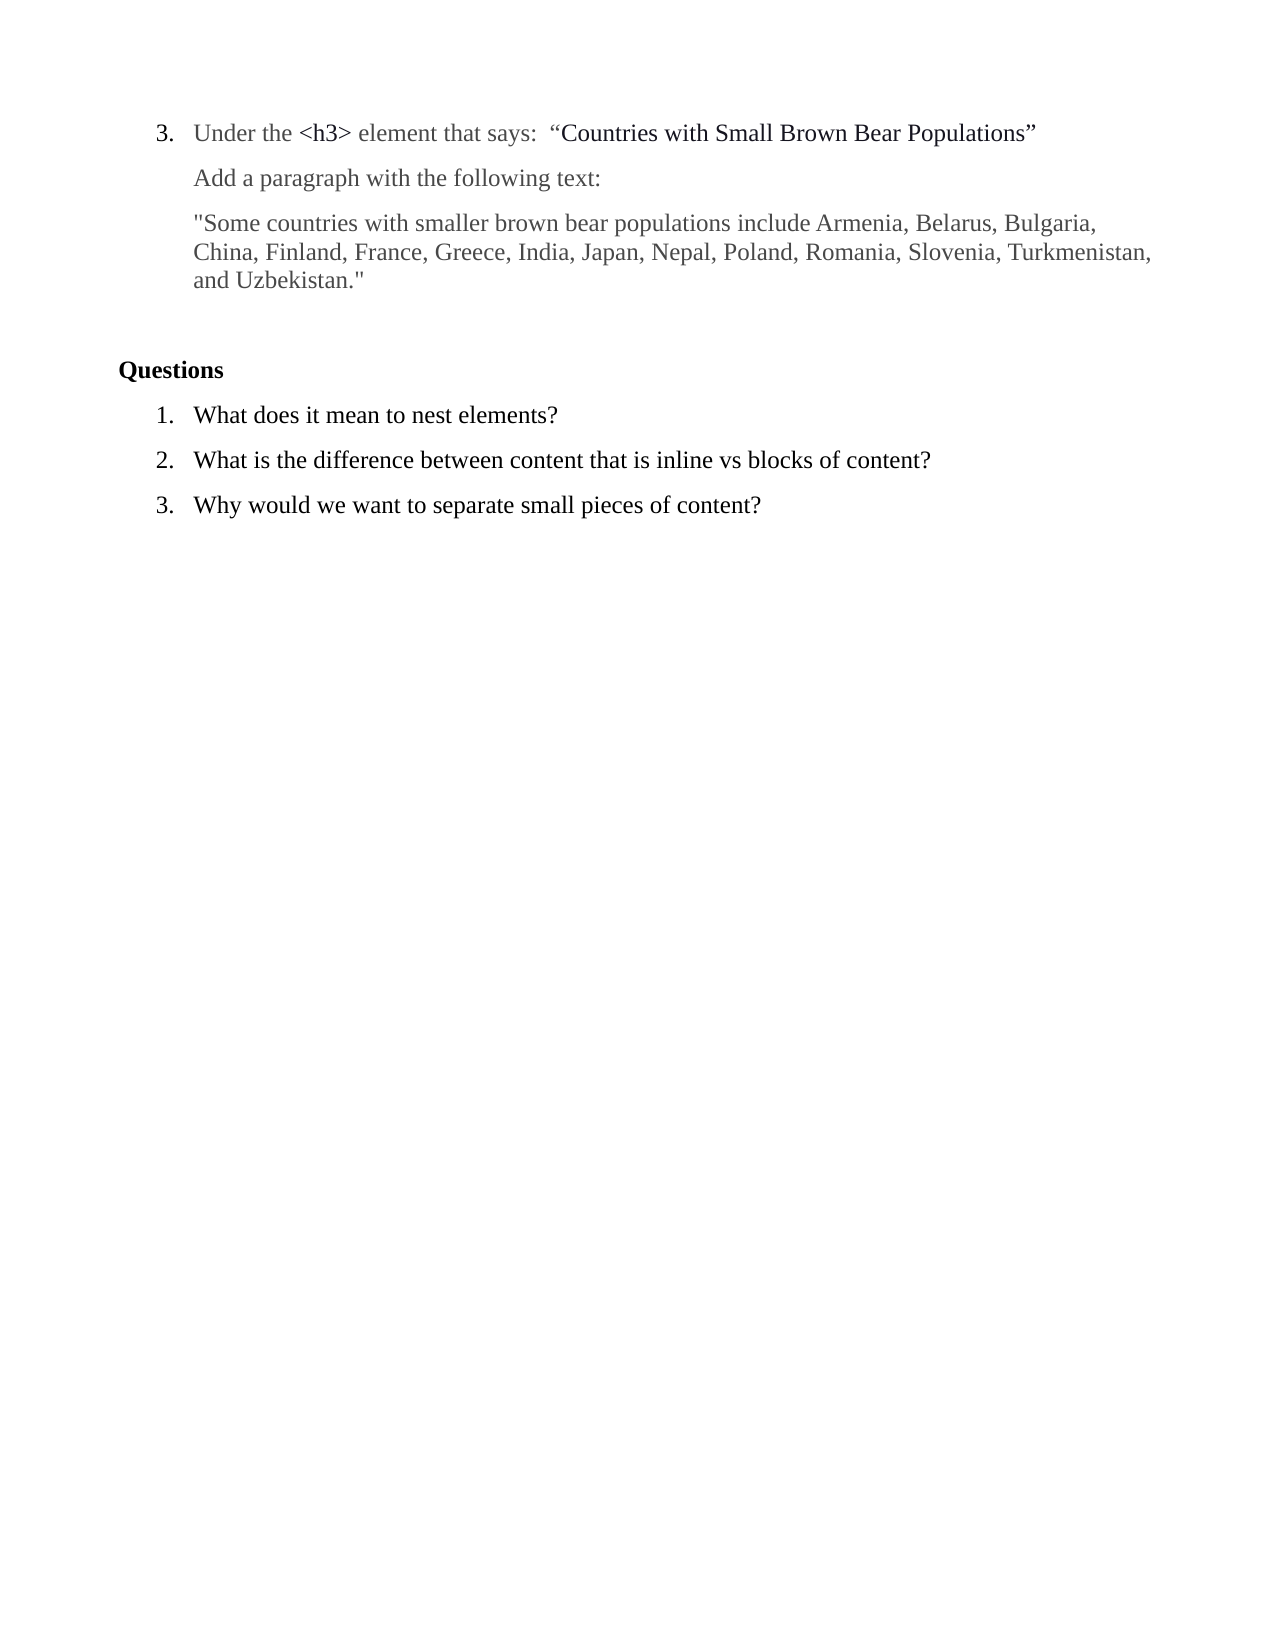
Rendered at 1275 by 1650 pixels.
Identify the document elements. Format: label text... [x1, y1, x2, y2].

text Questions [118, 356, 1157, 384]
list "Some countries with smaller brown bear populations include Armenia, Belarus, Bulgaria, China, Finland, France, Greece, India, Japan, Nepal, Poland, Romania, Slovenia, Turkmenistan, and Uzbekistan." [156, 208, 1157, 294]
list What does it mean to nest elements? [156, 401, 1157, 429]
list What is the difference between content that is inline vs blocks of content? [156, 446, 1157, 474]
list Add a paragraph with the following text: [156, 163, 1157, 192]
list Under the <h3> element that says: “Countries with Small Brown Bear Populations” [156, 118, 1157, 147]
list Why would we want to separate small pieces of content? [156, 491, 1157, 519]
